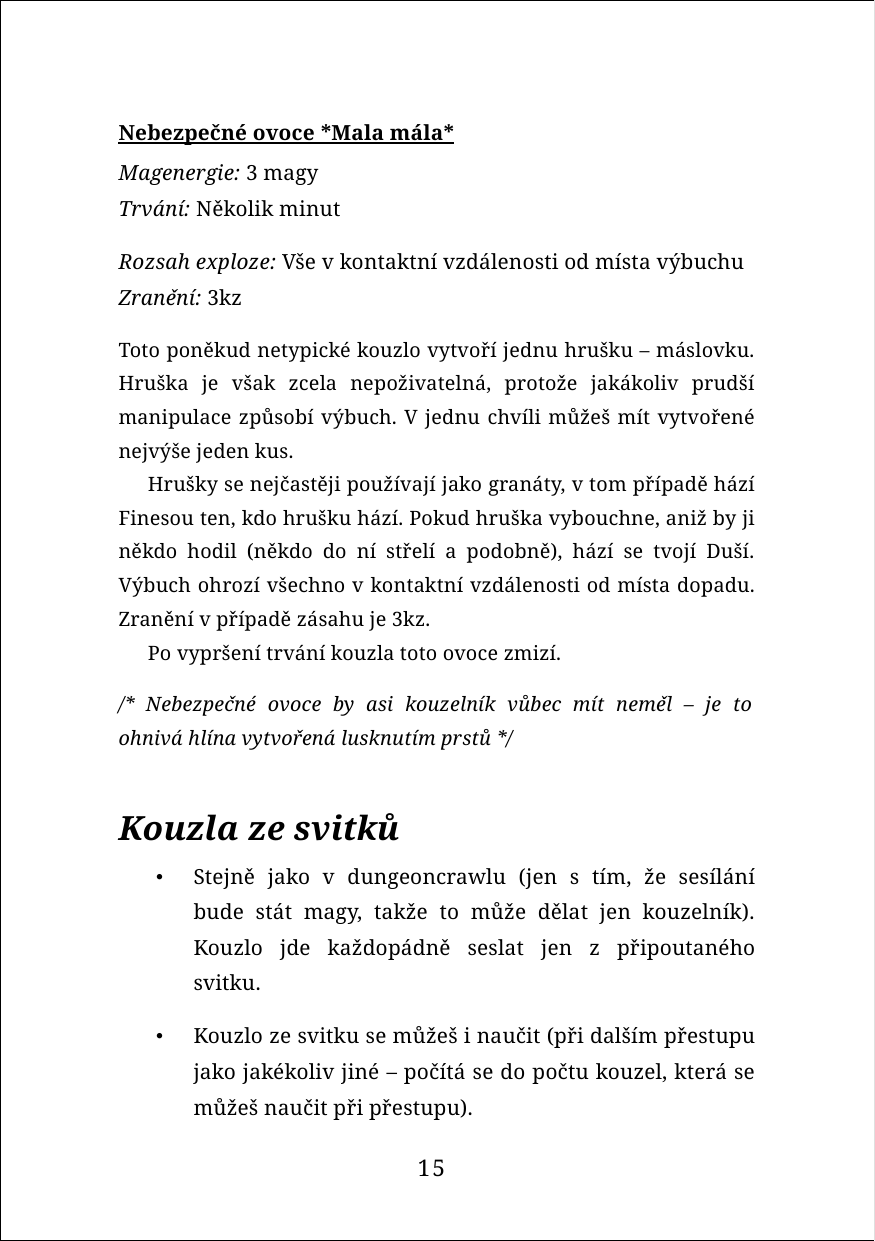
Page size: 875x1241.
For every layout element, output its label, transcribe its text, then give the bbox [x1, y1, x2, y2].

list Kouzlo ze svitku se můžeš i naučit (při dalším přestupu jako jakékoliv jiné – počítá se do počtu kouzel, která se můžeš naučit při přestupu). [156, 1022, 756, 1121]
text Rozsah exploze: Vše v kontaktní vzdálenosti od místa výbuchu Zranění: 3kz [118, 247, 756, 311]
subtitle Nebezpečné ovoce *Mala mála* [118, 118, 756, 147]
text Toto poněkud netypické kouzlo vytvoří jednu hrušku – máslovku. Hruška je však zcela nepoživatelná, protože jakákoliv prudší manipulace způsobí výbuch. V jednu chvíli můžeš mít vytvořené nejvýše jeden kus. Hrušky se nejčastěji používají jako granáty, v tom případě hází Finesou ten, kdo hrušku hází. Pokud hruška vybouchne, aniž by ji někdo hodil (někdo do ní střelí a podobně), hází se tvojí Duší. Výbuch ohrozí všechno v kontaktní vzdálenosti od místa dopadu. Zranění v případě zásahu je 3kz. Po vypršení trvání kouzla toto ovoce zmizí. [118, 336, 756, 666]
list Stejně jako v dungeoncrawlu (jen s tím, že sesílání bude stát magy, takže to může dělat jen kouzelník). Kouzlo jde každopádně seslat jen z připoutaného svitku. [156, 862, 756, 997]
subtitle Kouzla ze svitků [118, 805, 756, 850]
text Magenergie: 3 magy Trvání: Několik minut [118, 158, 756, 222]
text /* Nebezpečné ovoce by asi kouzelník vůbec mít neměl – je to ohnivá hlína vytvořená lusknutím prstů */ [118, 690, 756, 751]
